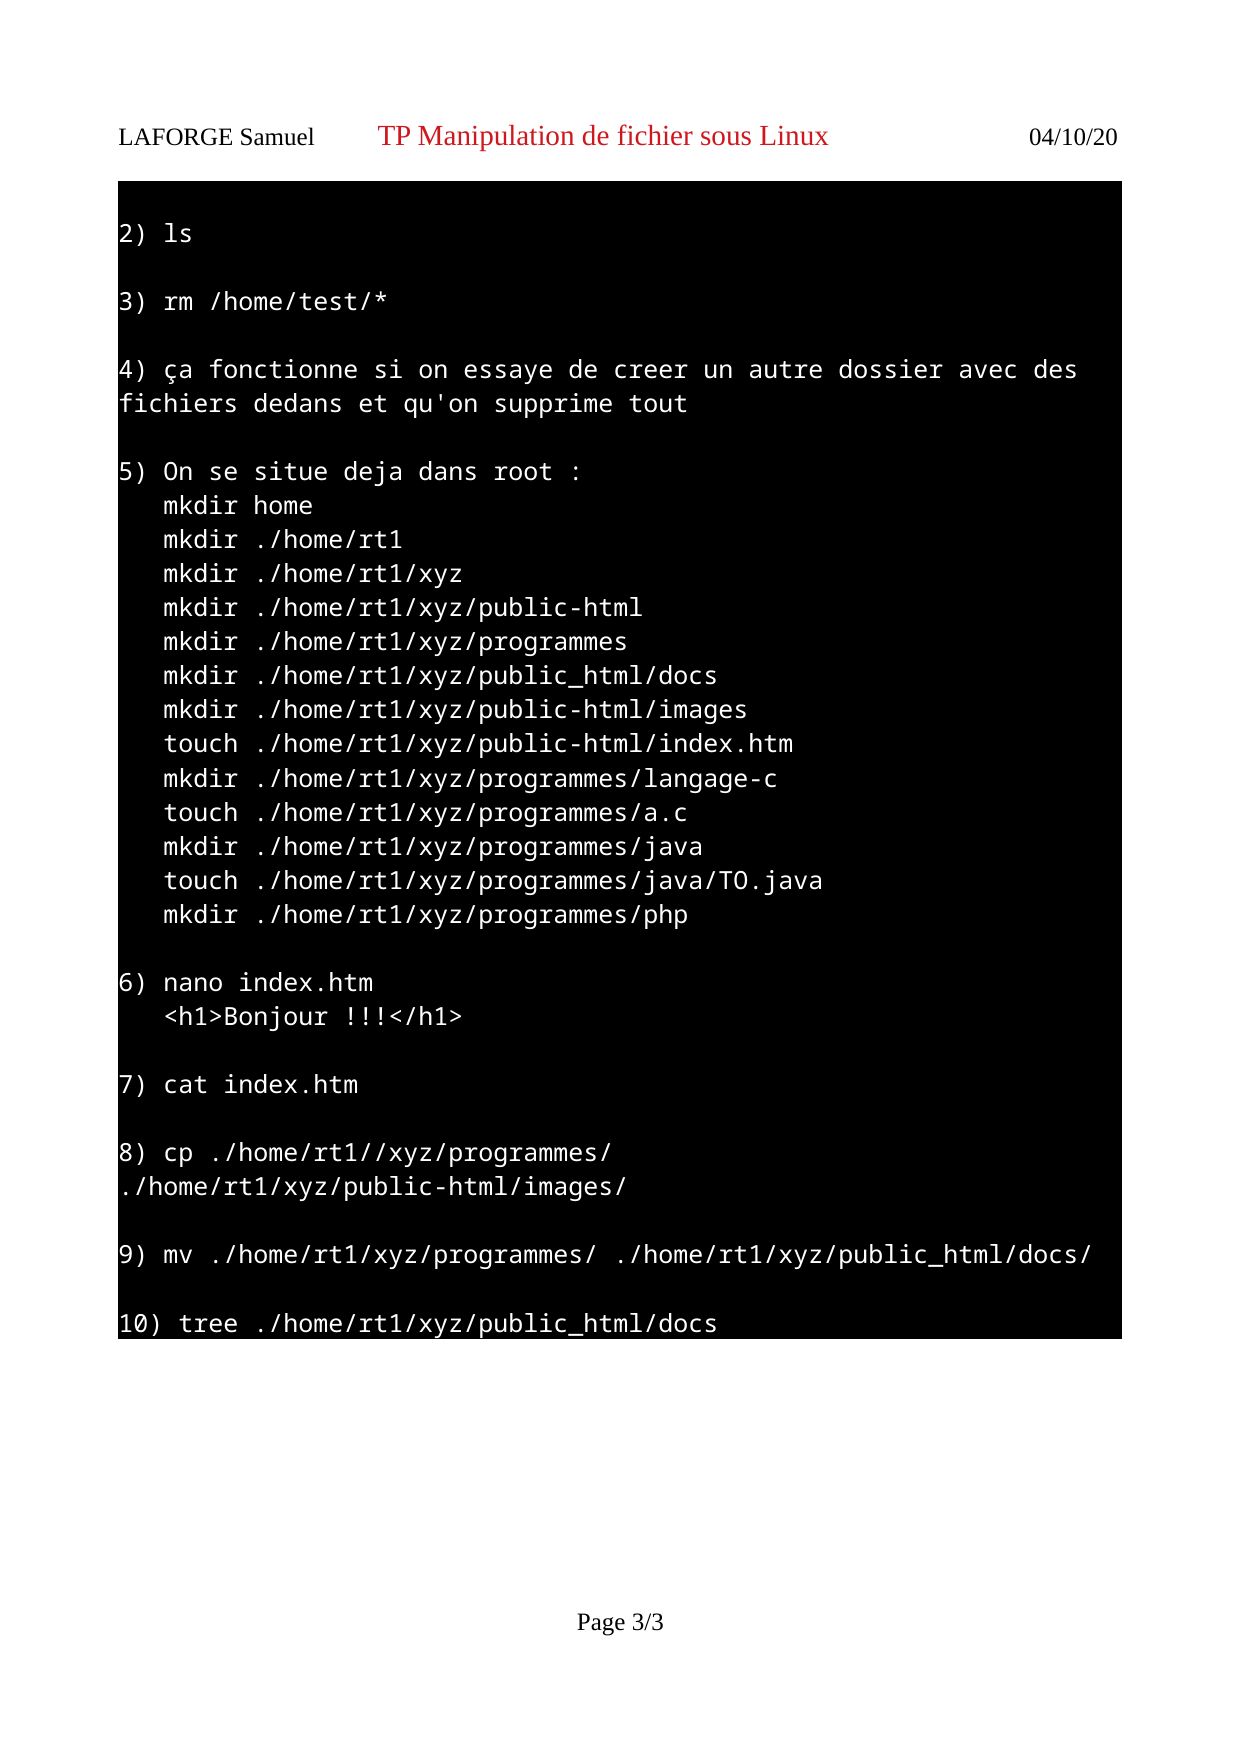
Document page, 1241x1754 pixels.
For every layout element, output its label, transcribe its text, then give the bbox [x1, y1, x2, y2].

text 10) tree ./home/rt1/xyz/public_html/docs [118, 1305, 1122, 1339]
text mkdir ./home/rt1/xyz/programmes/php [118, 896, 1122, 931]
text fichiers dedans et qu'on supprime tout [118, 386, 1122, 419]
text mkdir ./home/rt1/xyz/programmes/java [118, 828, 1122, 862]
text mkdir ./home/rt1/xyz/public-html [118, 590, 1122, 624]
text 2) ls [118, 215, 1122, 249]
text 9) mv ./home/rt1/xyz/programmes/ ./home/rt1/xyz/public_html/docs/ [118, 1237, 1122, 1271]
text 5) On se situe deja dans root : [118, 454, 1122, 488]
text mkdir ./home/rt1/xyz/programmes [118, 624, 1122, 658]
text 4) ça fonctionne si on essaye de creer un autre dossier avec des [118, 351, 1122, 386]
text 8) cp ./home/rt1//xyz/programmes/ ./home/rt1/xyz/public-html/images/ [118, 1135, 1122, 1203]
text mkdir home [118, 488, 1122, 522]
text touch ./home/rt1/xyz/programmes/java/TO.java [118, 862, 1122, 896]
text touch ./home/rt1/xyz/programmes/a.c [118, 794, 1122, 828]
text touch ./home/rt1/xyz/public-html/index.htm [118, 726, 1122, 760]
text 3) rm /home/test/* [118, 283, 1122, 317]
text mkdir ./home/rt1/xyz/public-html/images [118, 692, 1122, 726]
text 7) cat index.htm [118, 1067, 1122, 1101]
text mkdir ./home/rt1 [118, 522, 1122, 556]
text mkdir ./home/rt1/xyz [118, 556, 1122, 590]
text mkdir ./home/rt1/xyz/programmes/langage-c [118, 760, 1122, 794]
text mkdir ./home/rt1/xyz/public_html/docs [118, 658, 1122, 692]
text <h1>Bonjour !!!</h1> [118, 999, 1122, 1033]
text 6) nano index.htm [118, 964, 1122, 999]
